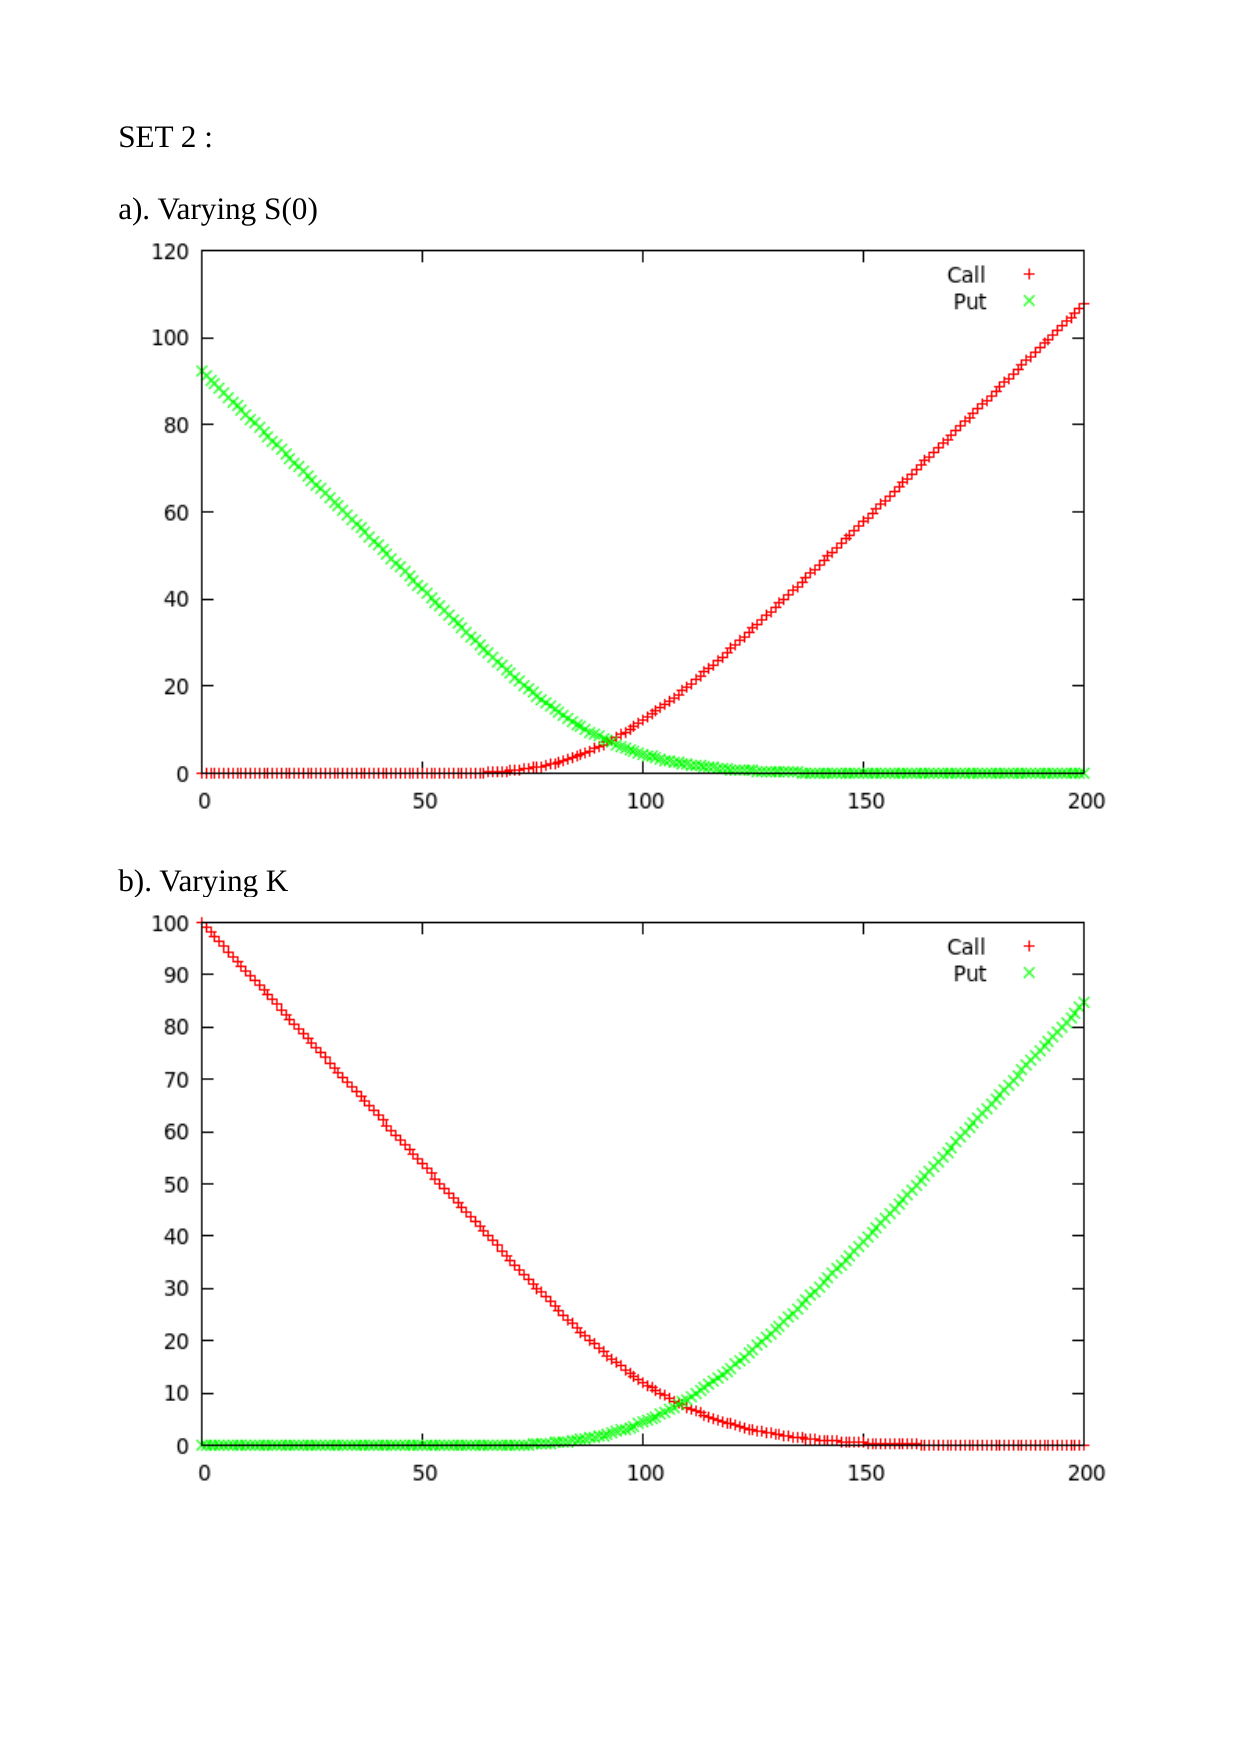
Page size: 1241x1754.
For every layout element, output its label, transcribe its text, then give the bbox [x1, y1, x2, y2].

text a). Varying S(0) [118, 190, 1122, 226]
picture [120, 226, 1121, 826]
picture [120, 897, 1121, 1498]
text SET 2 : [118, 118, 1122, 154]
text b). Varying K [118, 862, 1122, 898]
